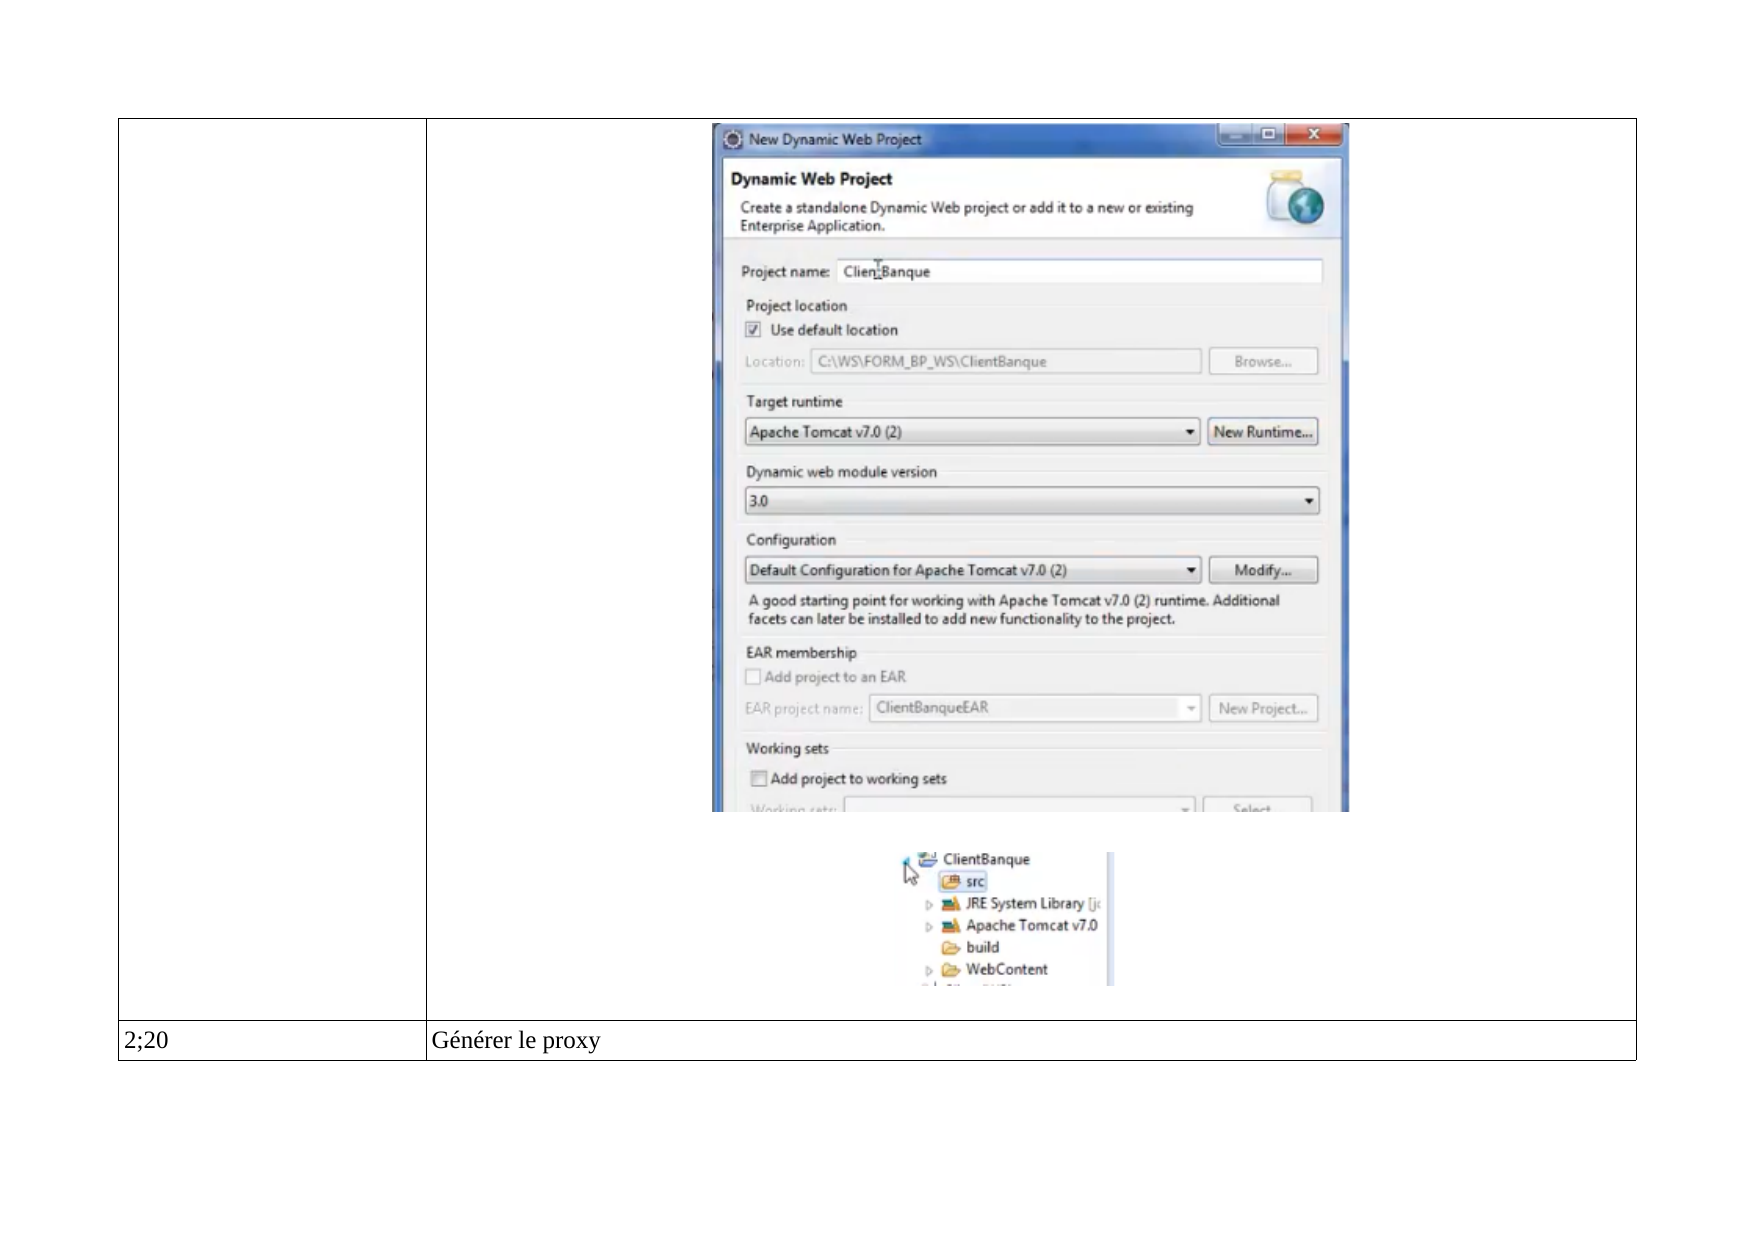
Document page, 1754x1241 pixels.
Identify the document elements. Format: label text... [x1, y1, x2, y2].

table_cell [119, 119, 426, 1019]
table_cell 2;20 [119, 1021, 426, 1060]
picture [894, 852, 1115, 986]
table_cell [427, 119, 1636, 1019]
picture [712, 123, 1350, 812]
table_cell Générer le proxy [427, 1021, 1636, 1060]
